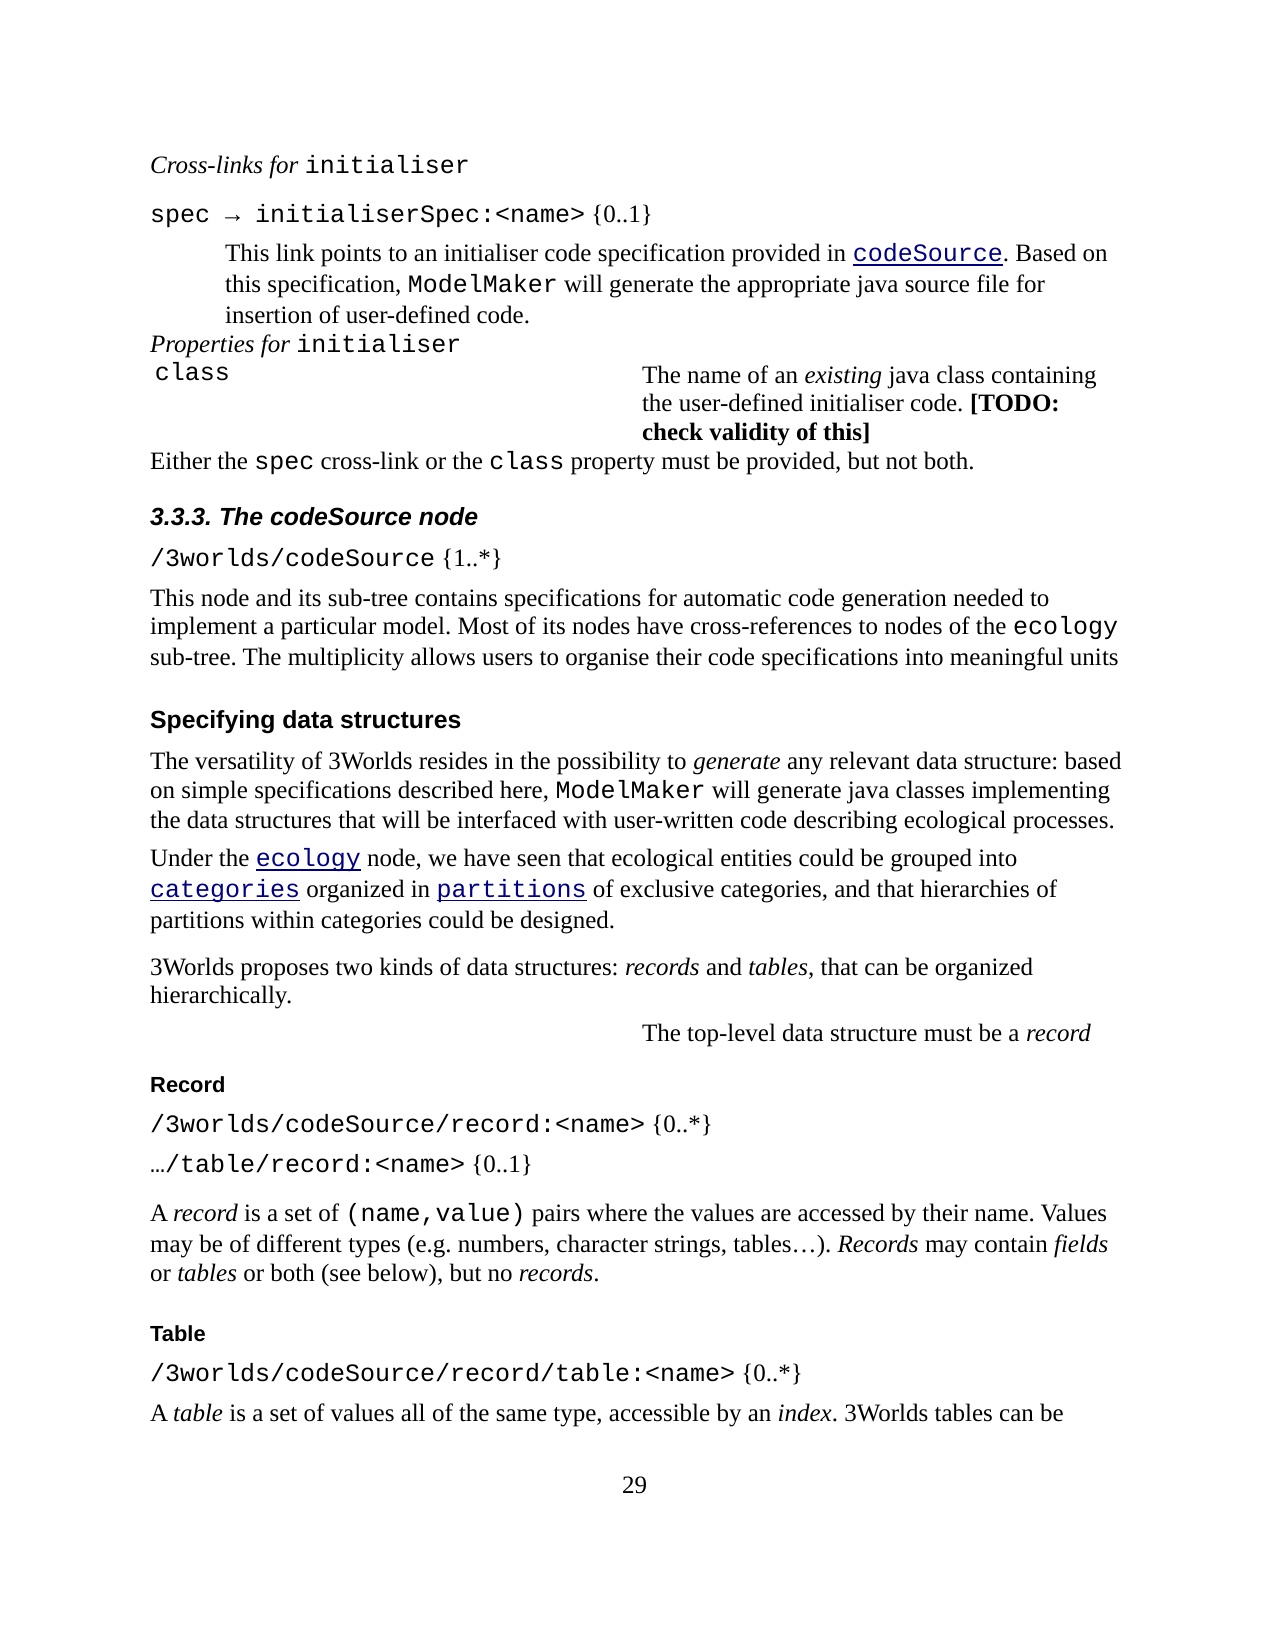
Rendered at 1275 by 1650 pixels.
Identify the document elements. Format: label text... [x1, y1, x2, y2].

text A table is a set of values all of the same type, accessible by an index. 3Worlds tables can be [150, 1398, 1125, 1427]
text This link points to an initialiser code specification provided in codeSource. Based on this specification, ModelMaker will generate the appropriate java source file for insertion of user-defined code. [225, 238, 1125, 329]
text Properties for initialiser [150, 329, 1125, 360]
text spec → initialiserSpec:<name> {0..1} [150, 199, 1125, 229]
text /3worlds/codeSource {1..*} [150, 543, 1125, 574]
text The versatility of 3Worlds resides in the possibility to generate any relevant data structure: based on simple specifications described here, ModelMaker will generate java classes implementing the data structures that will be interfaced with user-written code describing ecological processes. [150, 746, 1125, 834]
subtitle 3.3.3. The codeSource node [150, 502, 1125, 530]
text This node and its sub-tree contains specifications for automatic code generation needed to implement a particular model. Most of its nodes have cross-references to nodes of the ecology sub-tree. The multiplicity allows users to organise their code specifications into meaningful units [150, 583, 1125, 671]
subtitle Specifying data structures [150, 705, 1125, 733]
subtitle Table [150, 1320, 1125, 1346]
table_header The name of an existing java class containing the user-defined initialiser code. [TODO: check validity of this] [638, 360, 1125, 446]
text Under the ecology node, we have seen that ecological entities could be grouped into categories organized in partitions of exclusive categories, and that hierarchies of partitions within categories could be designed. [150, 843, 1125, 934]
text /3worlds/codeSource/record/table:<name> {0..*} [150, 1358, 1125, 1389]
text /3worlds/codeSource/record:<name> {0..*} [150, 1109, 1125, 1140]
text …​/table/record:<name> {0..1} [150, 1149, 1125, 1180]
text Cross-links for initialiser [150, 150, 1125, 181]
text A record is a set of (name,value) pairs where the values are accessed by their name. Values may be of different types (e.g. numbers, character strings, tables…​). Records may contain fields or tables or both (see below), but no records. [150, 1198, 1125, 1286]
subtitle Record [150, 1072, 1125, 1097]
table_header class [150, 360, 637, 446]
table_header The top-level data structure must be a record [638, 1018, 1125, 1047]
text 3Worlds proposes two kinds of data structures: records and tables, that can be organized hierarchically. [150, 952, 1125, 1009]
table_header [150, 1018, 637, 1047]
text Either the spec cross-link or the class property must be provided, but not both. [150, 446, 1125, 477]
